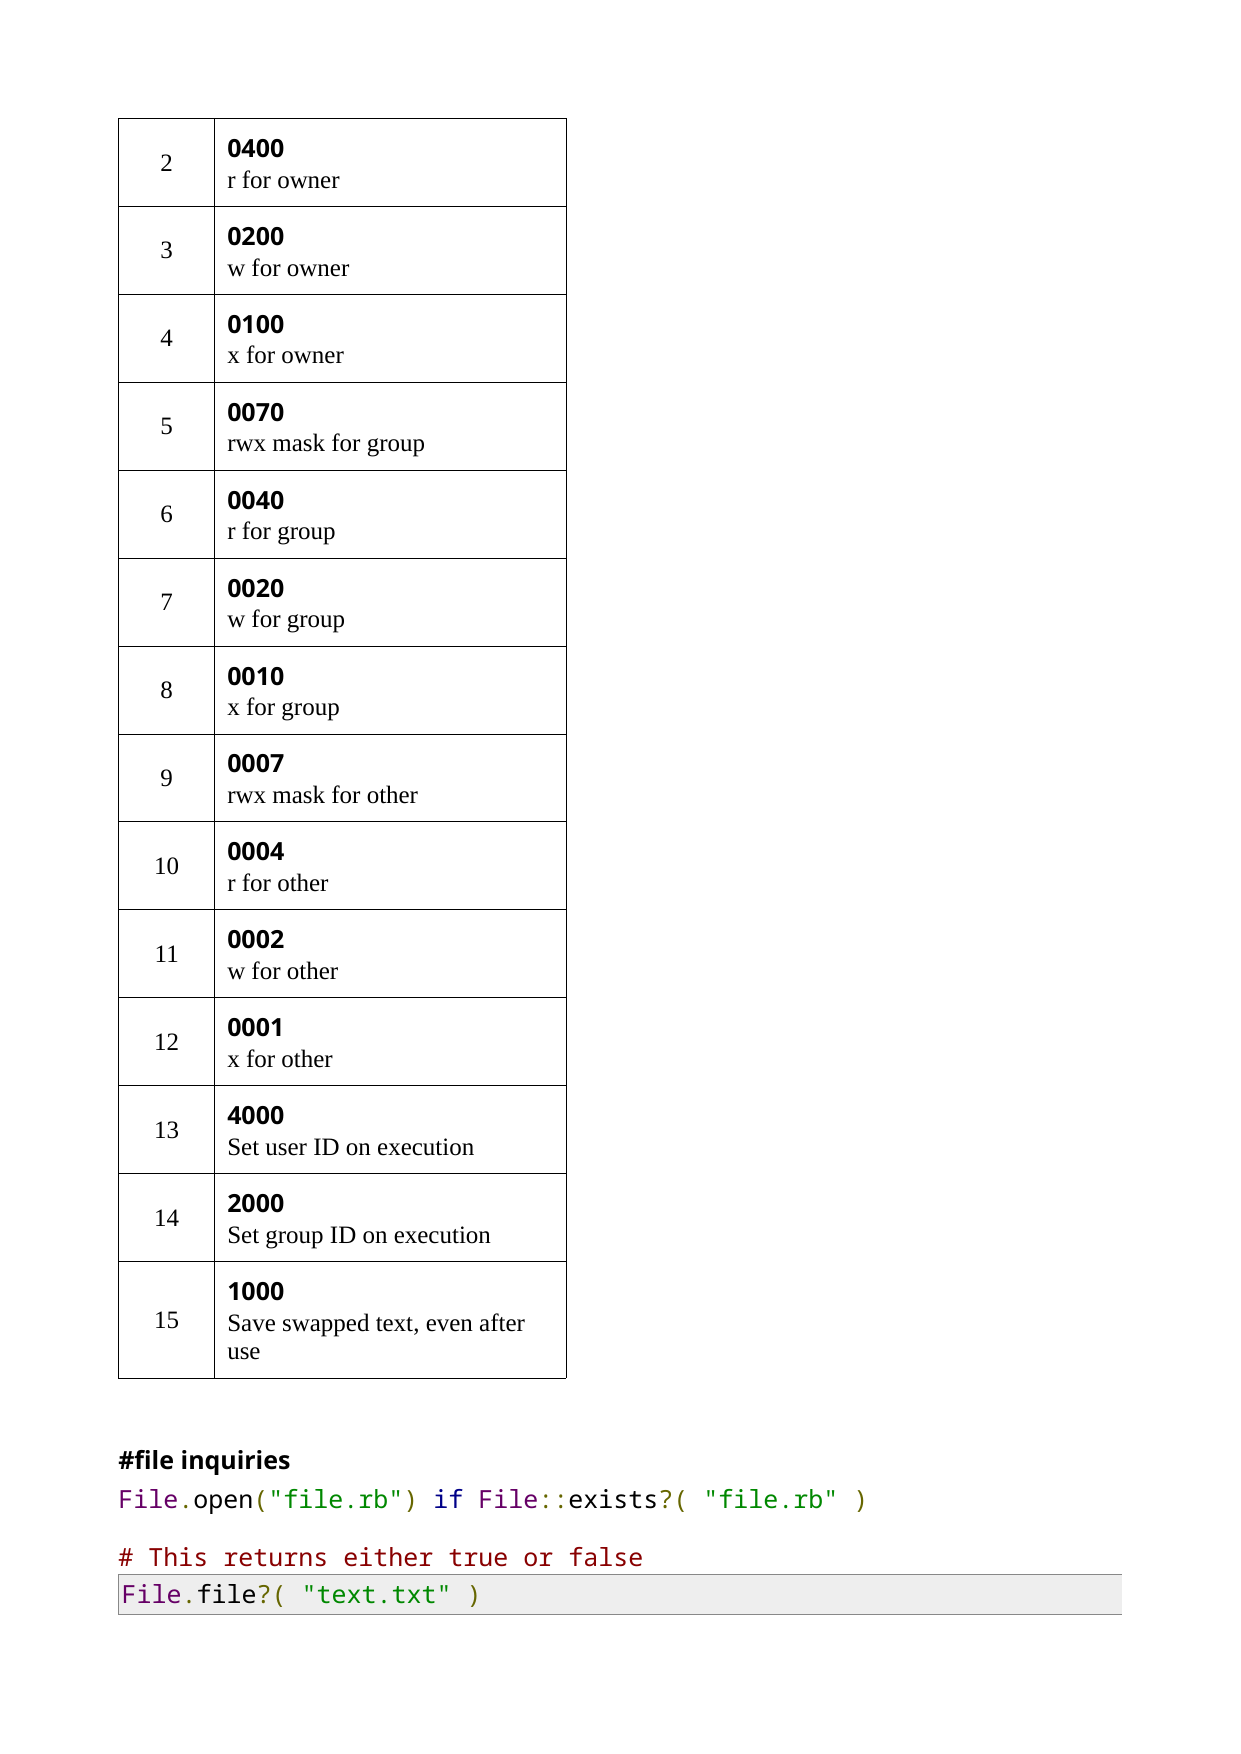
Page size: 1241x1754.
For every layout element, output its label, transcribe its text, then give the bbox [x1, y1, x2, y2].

table_cell 3 [119, 207, 214, 294]
table_cell 14 [119, 1174, 214, 1261]
table_cell 0010 x for group [215, 647, 566, 733]
table_cell 0200 w for owner [215, 207, 566, 294]
table_cell 0002 w for other [215, 910, 566, 997]
table_cell 11 [119, 910, 214, 997]
table_cell 0100 x for owner [215, 295, 566, 382]
table_cell 8 [119, 647, 214, 733]
table_cell 9 [119, 735, 214, 821]
table_cell 2000 Set group ID on execution [215, 1174, 566, 1261]
table_cell 10 [119, 822, 214, 909]
table_cell 0007 rwx mask for other [215, 735, 566, 821]
table_cell 5 [119, 383, 214, 470]
table_cell 0070 rwx mask for group [215, 383, 566, 470]
text # This returns either true or false [118, 1540, 1122, 1574]
table_cell 13 [119, 1086, 214, 1173]
text File.file?( "text.txt" ) [119, 1575, 1122, 1614]
text #file inquiries [118, 1443, 1122, 1477]
table_cell 2 [119, 119, 214, 206]
table_cell 0001 x for other [215, 998, 566, 1085]
table_cell 4000 Set user ID on execution [215, 1086, 566, 1173]
table_cell 0040 r for group [215, 471, 566, 558]
table_cell 7 [119, 559, 214, 646]
table_cell 4 [119, 295, 214, 382]
table_cell 1000 Save swapped text, even after use [215, 1262, 566, 1378]
table_cell 6 [119, 471, 214, 558]
text File.open("file.rb") if File::exists?( "file.rb" ) [118, 1482, 1122, 1516]
table_cell 0400 r for owner [215, 119, 566, 206]
table_cell 12 [119, 998, 214, 1085]
table_cell 15 [119, 1262, 214, 1378]
table_cell 0004 r for other [215, 822, 566, 909]
table_cell 0020 w for group [215, 559, 566, 646]
